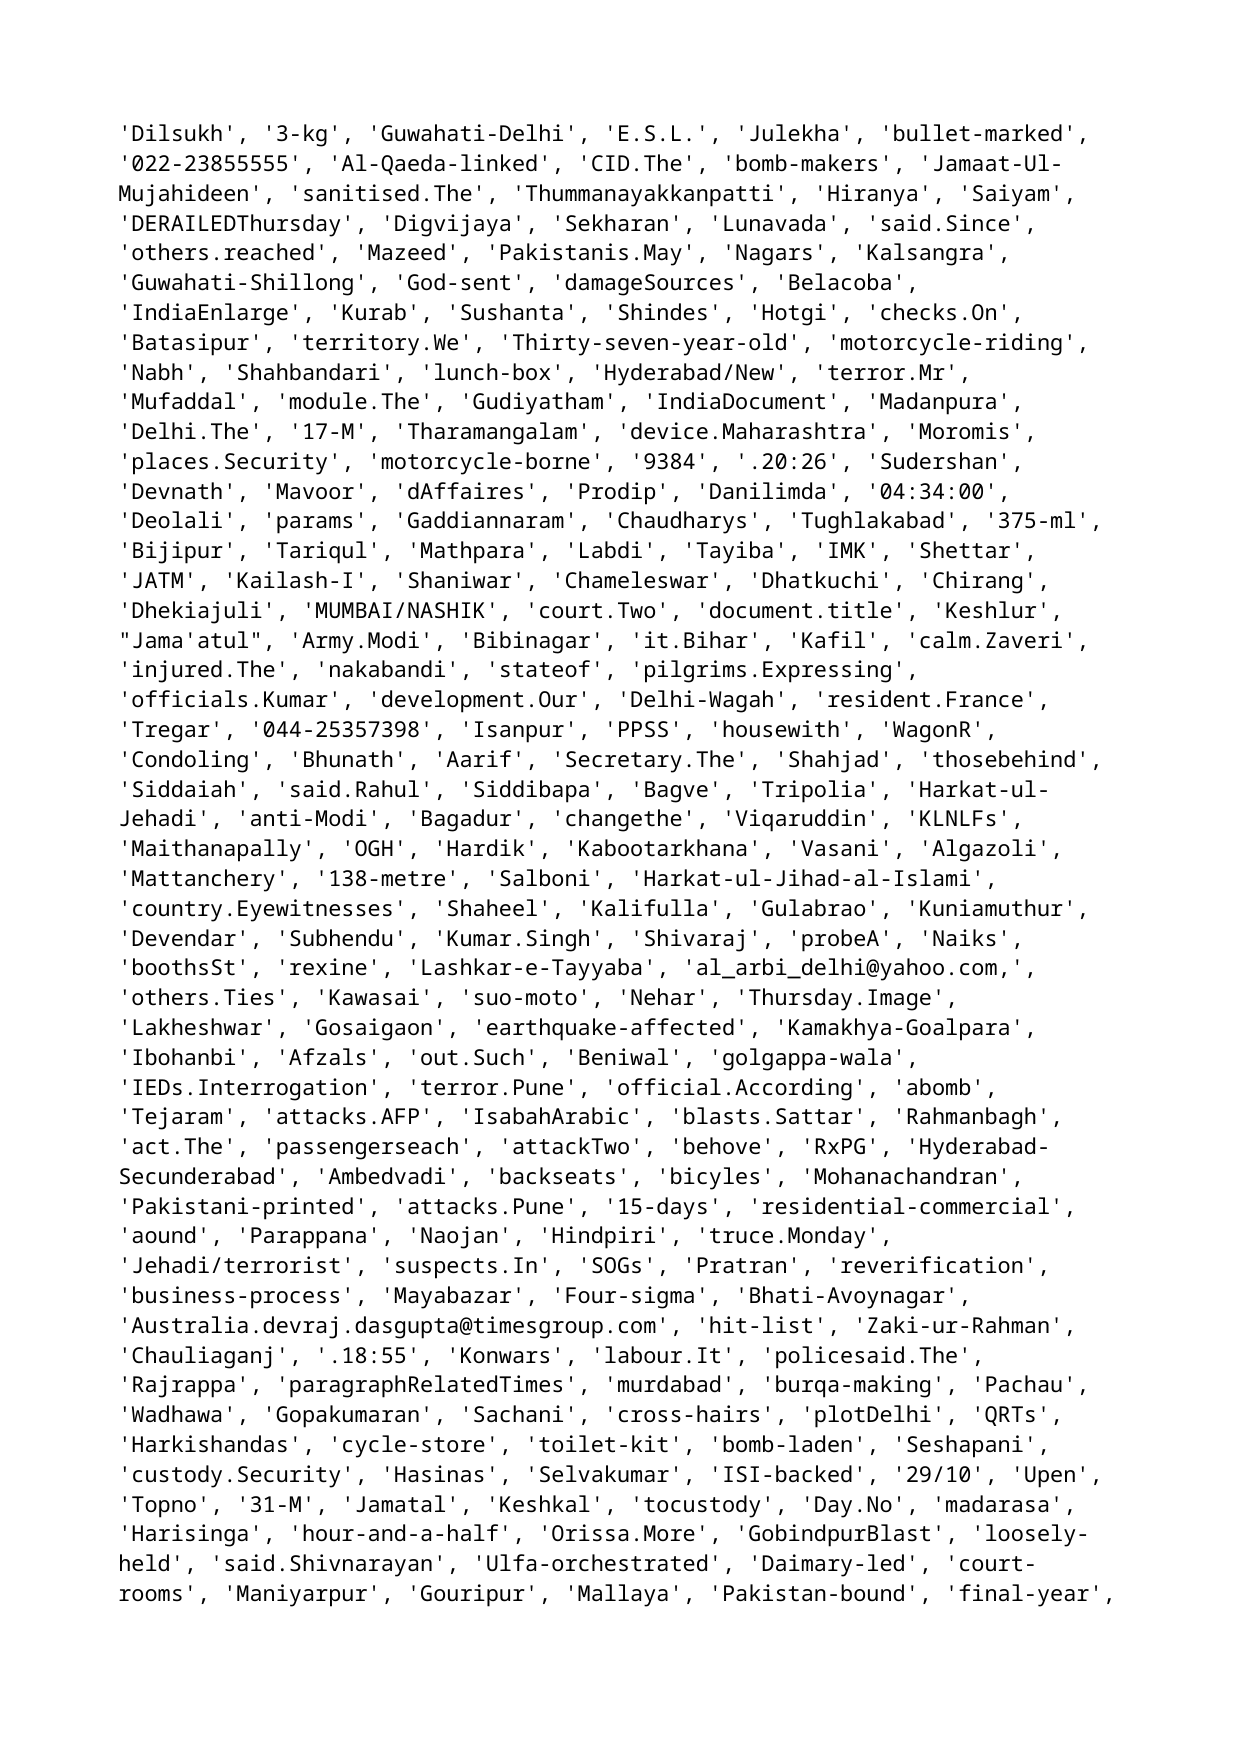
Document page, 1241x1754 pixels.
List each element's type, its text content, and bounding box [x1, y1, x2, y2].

text 'Dilsukh', '3-kg', 'Guwahati-Delhi', 'E.S.L.', 'Julekha', 'bullet-marked', '022-23855555', 'Al-Qaeda-linked', 'CID.The', 'bomb-makers', 'Jamaat-Ul-Mujahideen', 'sanitised.The', 'Thummanayakkanpatti', 'Hiranya', 'Saiyam', 'DERAILEDThursday', 'Digvijaya', 'Sekharan', 'Lunavada', 'said.Since', 'others.reached', 'Mazeed', 'Pakistanis.May', 'Nagars', 'Kalsangra', 'Guwahati-Shillong', 'God-sent', 'damageSources', 'Belacoba', 'IndiaEnlarge', 'Kurab', 'Sushanta', 'Shindes', 'Hotgi', 'checks.On', 'Batasipur', 'territory.We', 'Thirty-seven-year-old', 'motorcycle-riding', 'Nabh', 'Shahbandari', 'lunch-box', 'Hyderabad/New', 'terror.Mr', 'Mufaddal', 'module.The', 'Gudiyatham', 'IndiaDocument', 'Madanpura', 'Delhi.The', '17-M', 'Tharamangalam', 'device.Maharashtra', 'Moromis', 'places.Security', 'motorcycle-borne', '9384', '.20:26', 'Sudershan', 'Devnath', 'Mavoor', 'dAffaires', 'Prodip', 'Danilimda', '04:34:00', 'Deolali', 'params', 'Gaddiannaram', 'Chaudharys', 'Tughlakabad', '375-ml', 'Bijipur', 'Tariqul', 'Mathpara', 'Labdi', 'Tayiba', 'IMK', 'Shettar', 'JATM', 'Kailash-I', 'Shaniwar', 'Chameleswar', 'Dhatkuchi', 'Chirang', 'Dhekiajuli', 'MUMBAI/NASHIK', 'court.Two', 'document.title', 'Keshlur', "Jama'atul", 'Army.Modi', 'Bibinagar', 'it.Bihar', 'Kafil', 'calm.Zaveri', 'injured.The', 'nakabandi', 'stateof', 'pilgrims.Expressing', 'officials.Kumar', 'development.Our', 'Delhi-Wagah', 'resident.France', 'Tregar', '044-25357398', 'Isanpur', 'PPSS', 'housewith', 'WagonR', 'Condoling', 'Bhunath', 'Aarif', 'Secretary.The', 'Shahjad', 'thosebehind', 'Siddaiah', 'said.Rahul', 'Siddibapa', 'Bagve', 'Tripolia', 'Harkat-ul-Jehadi', 'anti-Modi', 'Bagadur', 'changethe', 'Viqaruddin', 'KLNLFs', 'Maithanapally', 'OGH', 'Hardik', 'Kabootarkhana', 'Vasani', 'Algazoli', 'Mattanchery', '138-metre', 'Salboni', 'Harkat-ul-Jihad-al-Islami', 'country.Eyewitnesses', 'Shaheel', 'Kalifulla', 'Gulabrao', 'Kuniamuthur', 'Devendar', 'Subhendu', 'Kumar.Singh', 'Shivaraj', 'probeA', 'Naiks', 'boothsSt', 'rexine', 'Lashkar-e-Tayyaba', 'al_arbi_delhi@yahoo.com,', 'others.Ties', 'Kawasai', 'suo-moto', 'Nehar', 'Thursday.Image', 'Lakheshwar', 'Gosaigaon', 'earthquake-affected', 'Kamakhya-Goalpara', 'Ibohanbi', 'Afzals', 'out.Such', 'Beniwal', 'golgappa-wala', 'IEDs.Interrogation', 'terror.Pune', 'official.According', 'abomb', 'Tejaram', 'attacks.AFP', 'IsabahArabic', 'blasts.Sattar', 'Rahmanbagh', 'act.The', 'passengerseach', 'attackTwo', 'behove', 'RxPG', 'Hyderabad-Secunderabad', 'Ambedvadi', 'backseats', 'bicyles', 'Mohanachandran', 'Pakistani-printed', 'attacks.Pune', '15-days', 'residential-commercial', 'aound', 'Parappana', 'Naojan', 'Hindpiri', 'truce.Monday', 'Jehadi/terrorist', 'suspects.In', 'SOGs', 'Pratran', 'reverification', 'business-process', 'Mayabazar', 'Four-sigma', 'Bhati-Avoynagar', 'Australia.devraj.dasgupta@timesgroup.com', 'hit-list', 'Zaki-ur-Rahman', 'Chauliaganj', '.18:55', 'Konwars', 'labour.It', 'policesaid.The', 'Rajrappa', 'paragraphRelatedTimes', 'murdabad', 'burqa-making', 'Pachau', 'Wadhawa', 'Gopakumaran', 'Sachani', 'cross-hairs', 'plotDelhi', 'QRTs', 'Harkishandas', 'cycle-store', 'toilet-kit', 'bomb-laden', 'Seshapani', 'custody.Security', 'Hasinas', 'Selvakumar', 'ISI-backed', '29/10', 'Upen', 'Topno', '31-M', 'Jamatal', 'Keshkal', 'tocustody', 'Day.No', 'madarasa', 'Harisinga', 'hour-and-a-half', 'Orissa.More', 'GobindpurBlast', 'loosely-held', 'said.Shivnarayan', 'Ulfa-orchestrated', 'Daimary-led', 'court-rooms', 'Maniyarpur', 'Gouripur', 'Mallaya', 'Pakistan-bound', 'final-year', [118, 118, 1122, 1608]
